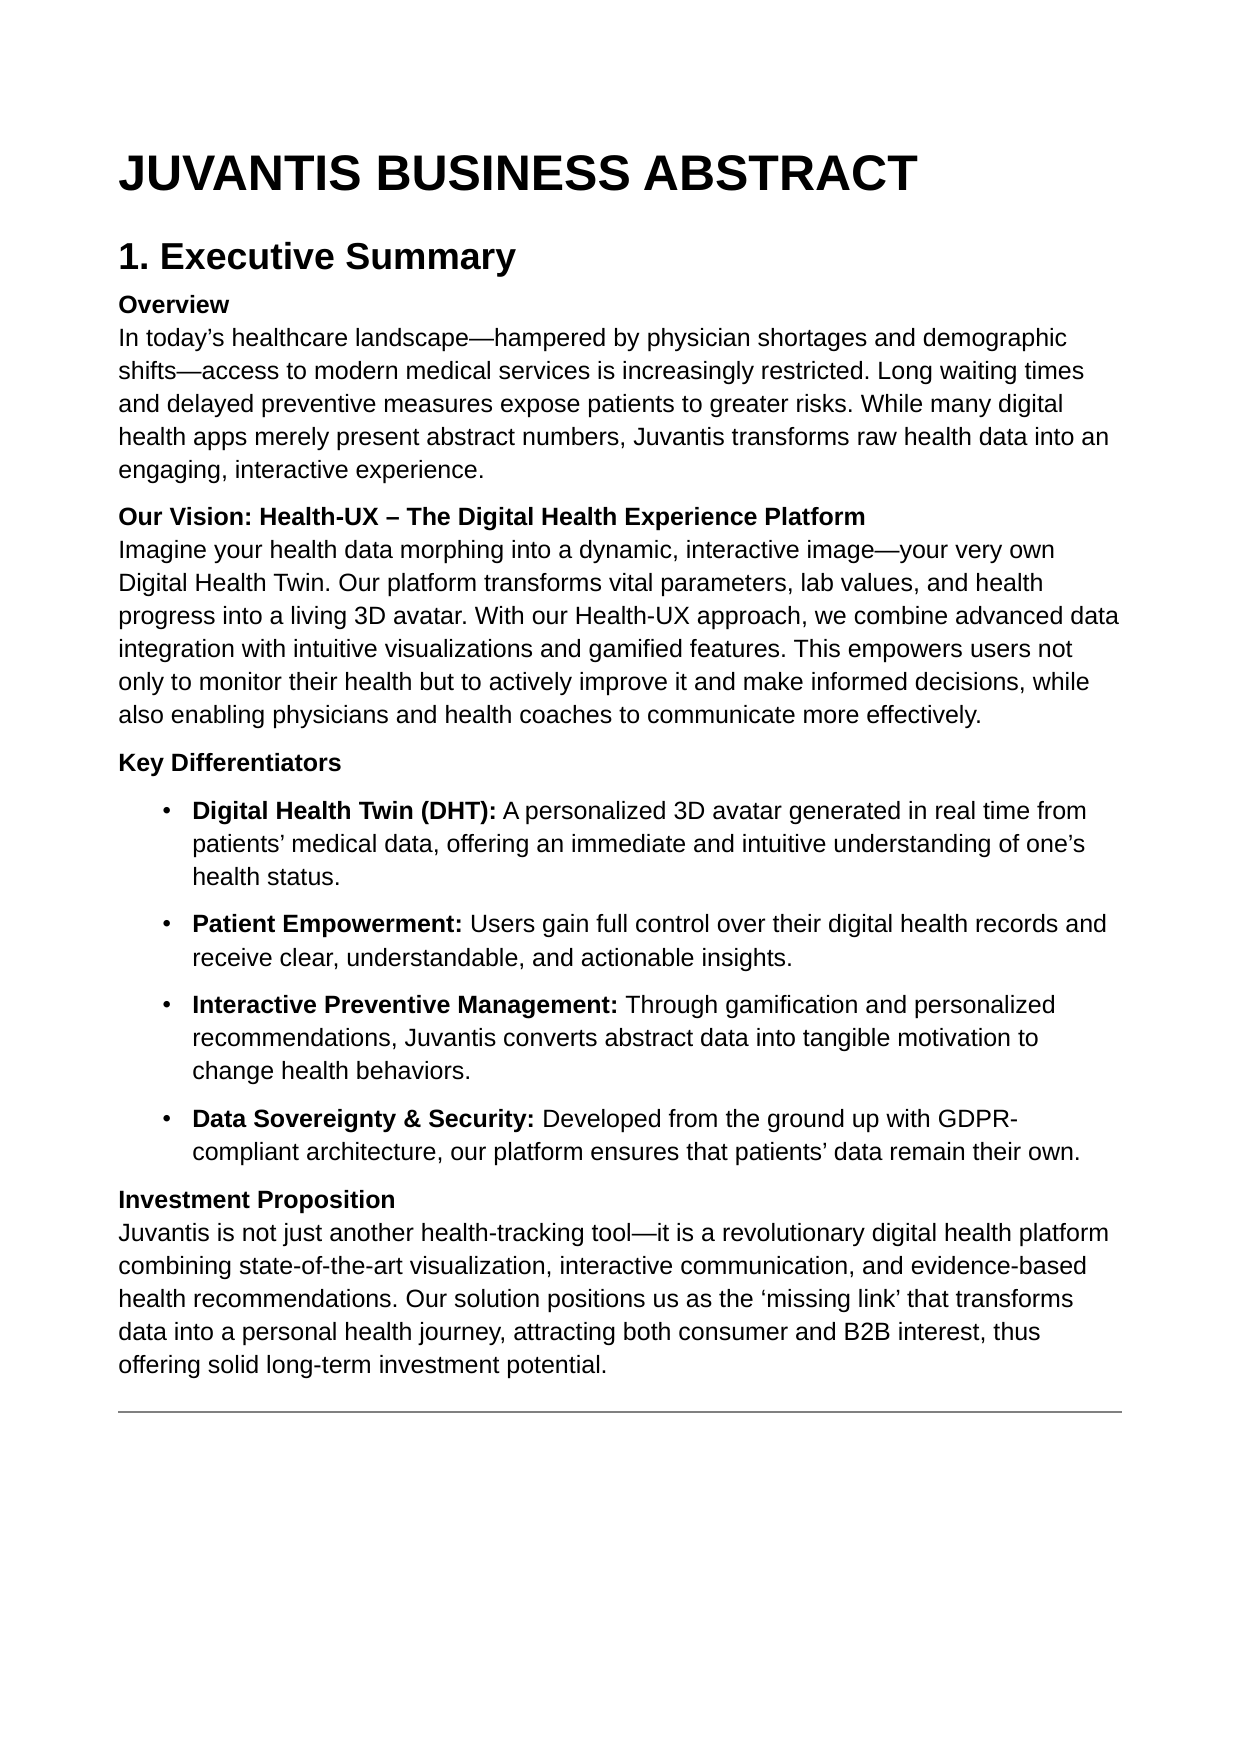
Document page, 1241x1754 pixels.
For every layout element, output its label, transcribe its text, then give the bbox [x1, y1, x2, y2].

subtitle 1. Executive Summary [118, 234, 1122, 277]
list Interactive Preventive Management: Through gamification and personalized recommendations, Juvantis converts abstract data into tangible motivation to change health behaviors. [162, 990, 1122, 1085]
text Our Vision: Health-UX – The Digital Health Experience Platform Imagine your health data morphing into a dynamic, interactive image—your very own Digital Health Twin. Our platform transforms vital parameters, lab values, and health progress into a living 3D avatar. With our Health-UX approach, we combine advanced data integration with intuitive visualizations and gamified features. This empowers users not only to monitor their health but to actively improve it and make informed decisions, while also enabling physicians and health coaches to communicate more effectively. [118, 502, 1122, 729]
text Key Differentiators [118, 748, 1122, 777]
text Overview In today’s healthcare landscape—hampered by physician shortages and demographic shifts—access to modern medical services is increasingly restricted. Long waiting times and delayed preventive measures expose patients to greater risks. While many digital health apps merely present abstract numbers, Juvantis transforms raw health data into an engaging, interactive experience. [118, 289, 1122, 483]
list Patient Empowerment: Users gain full control over their digital health records and receive clear, understandable, and actionable insights. [162, 909, 1122, 971]
subtitle JUVANTIS BUSINESS ABSTRACT [118, 143, 1122, 201]
text Investment Proposition Juvantis is not just another health-tracking tool—it is a revolutionary digital health platform combining state-of-the-art visualization, interactive communication, and evidence-based health recommendations. Our solution positions us as the ‘missing link’ that transforms data into a personal health journey, attracting both consumer and B2B interest, thus offering solid long-term investment potential. [118, 1184, 1122, 1378]
list Digital Health Twin (DHT): A personalized 3D avatar generated in real time from patients’ medical data, offering an immediate and intuitive understanding of one’s health status. [162, 796, 1122, 891]
list Data Sovereignty & Security: Developed from the ground up with GDPR-compliant architecture, our platform ensures that patients’ data remain their own. [162, 1104, 1122, 1166]
